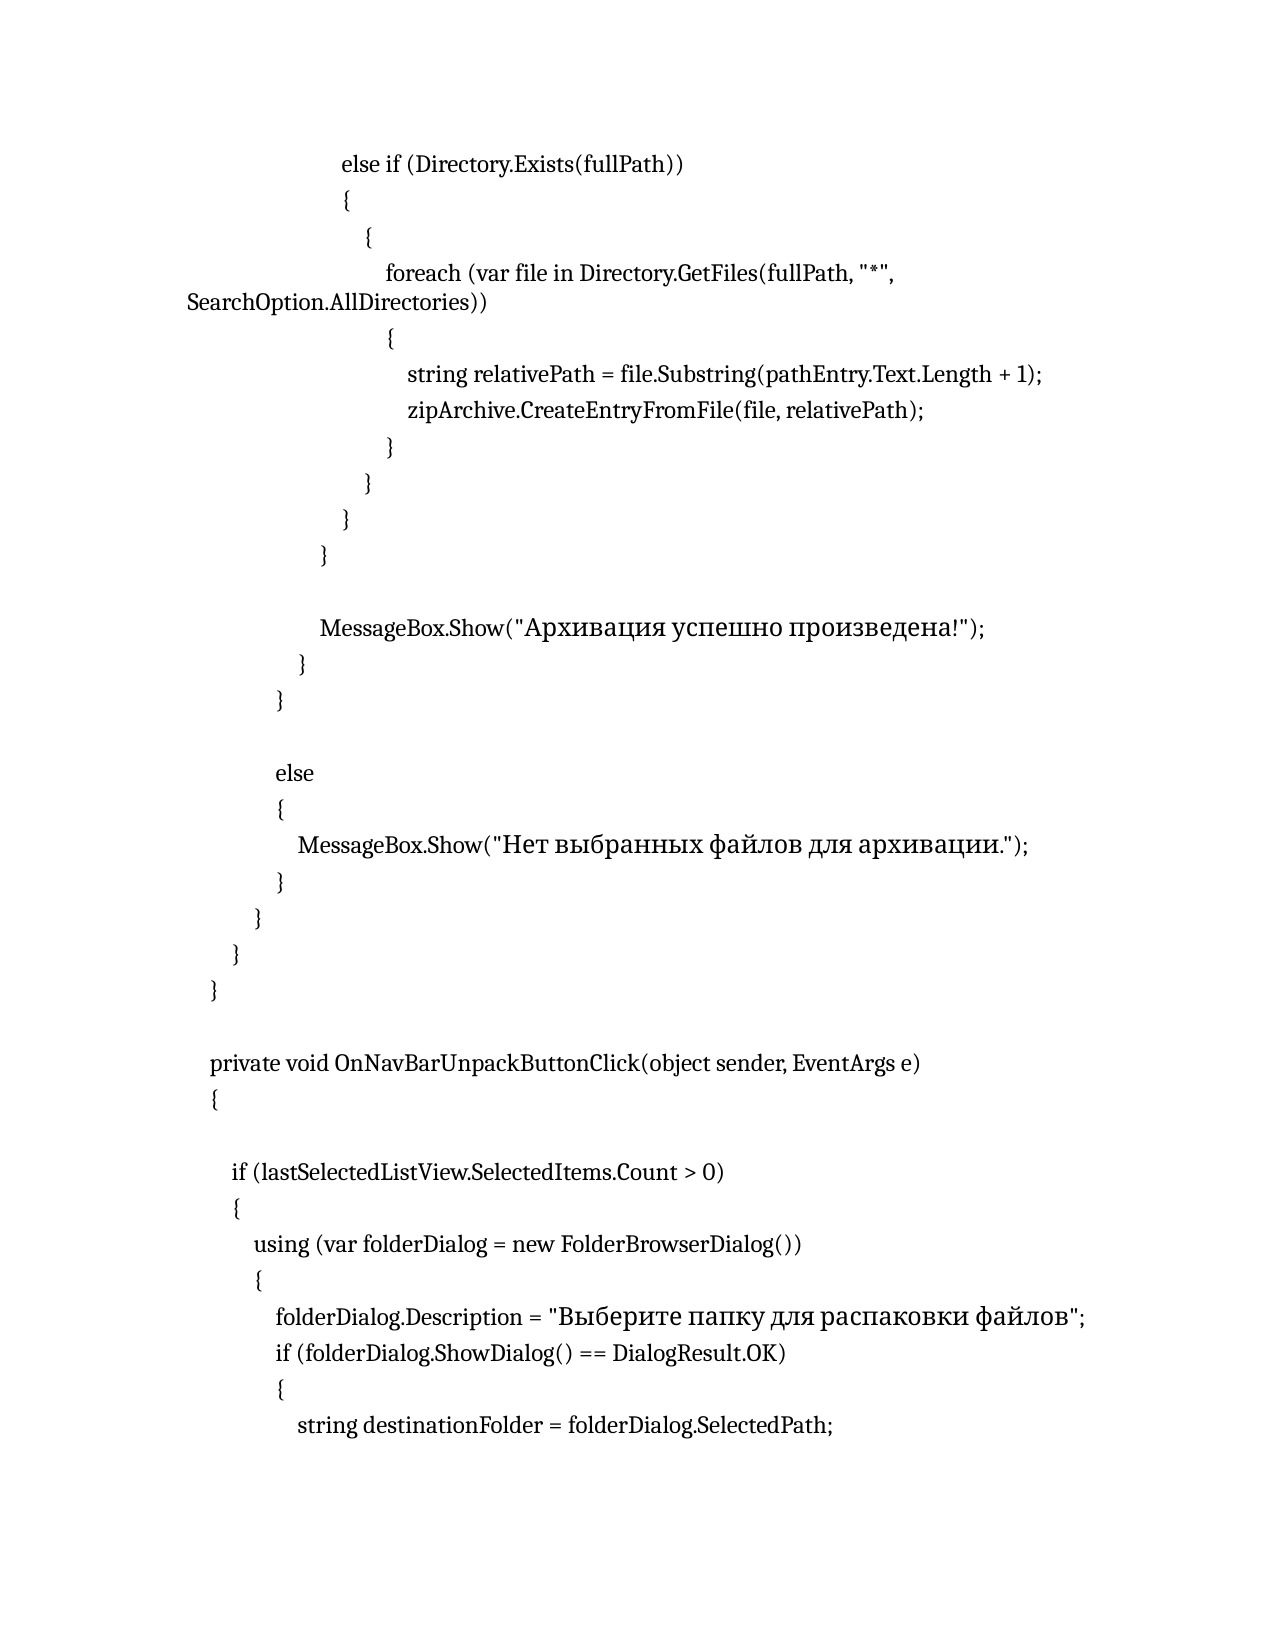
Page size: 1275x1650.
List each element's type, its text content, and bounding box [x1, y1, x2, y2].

text } [187, 686, 1087, 715]
text { [187, 324, 1087, 352]
text string relativePath = file.Substring(pathEntry.Text.Length + 1); [187, 360, 1087, 389]
text { [187, 1085, 1087, 1114]
text zipArchive.CreateEntryFromFile(file, relativePath); [187, 396, 1087, 425]
text } [187, 976, 1087, 1005]
text else if (Directory.Exists(fullPath)) [187, 150, 1087, 179]
text } [187, 469, 1087, 497]
text } [187, 505, 1087, 534]
text } [187, 650, 1087, 679]
text { [187, 1375, 1087, 1404]
text MessageBox.Show("Архивация успешно произведена!"); [187, 614, 1087, 642]
text else [187, 759, 1087, 787]
text { [187, 186, 1087, 215]
text folderDialog.Description = "Выберите папку для распаковки файлов"; [187, 1302, 1087, 1331]
text } [187, 867, 1087, 896]
text { [187, 1266, 1087, 1295]
text } [187, 940, 1087, 969]
text { [187, 222, 1087, 251]
text } [187, 432, 1087, 461]
text } [187, 904, 1087, 932]
text { [187, 795, 1087, 824]
text } [187, 541, 1087, 570]
text MessageBox.Show("Нет выбранных файлов для архивации."); [187, 831, 1087, 860]
text if (folderDialog.ShowDialog() == DialogResult.OK) [187, 1339, 1087, 1367]
text private void OnNavBarUnpackButtonClick(object sender, EventArgs e) [187, 1049, 1087, 1077]
text { [187, 1194, 1087, 1222]
text foreach (var file in Directory.GetFiles(fullPath, "*", SearchOption.AllDirectories)) [187, 259, 1087, 316]
text string destinationFolder = folderDialog.SelectedPath; [187, 1411, 1087, 1440]
text if (lastSelectedListView.SelectedItems.Count > 0) [187, 1157, 1087, 1186]
text using (var folderDialog = new FolderBrowserDialog()) [187, 1230, 1087, 1259]
